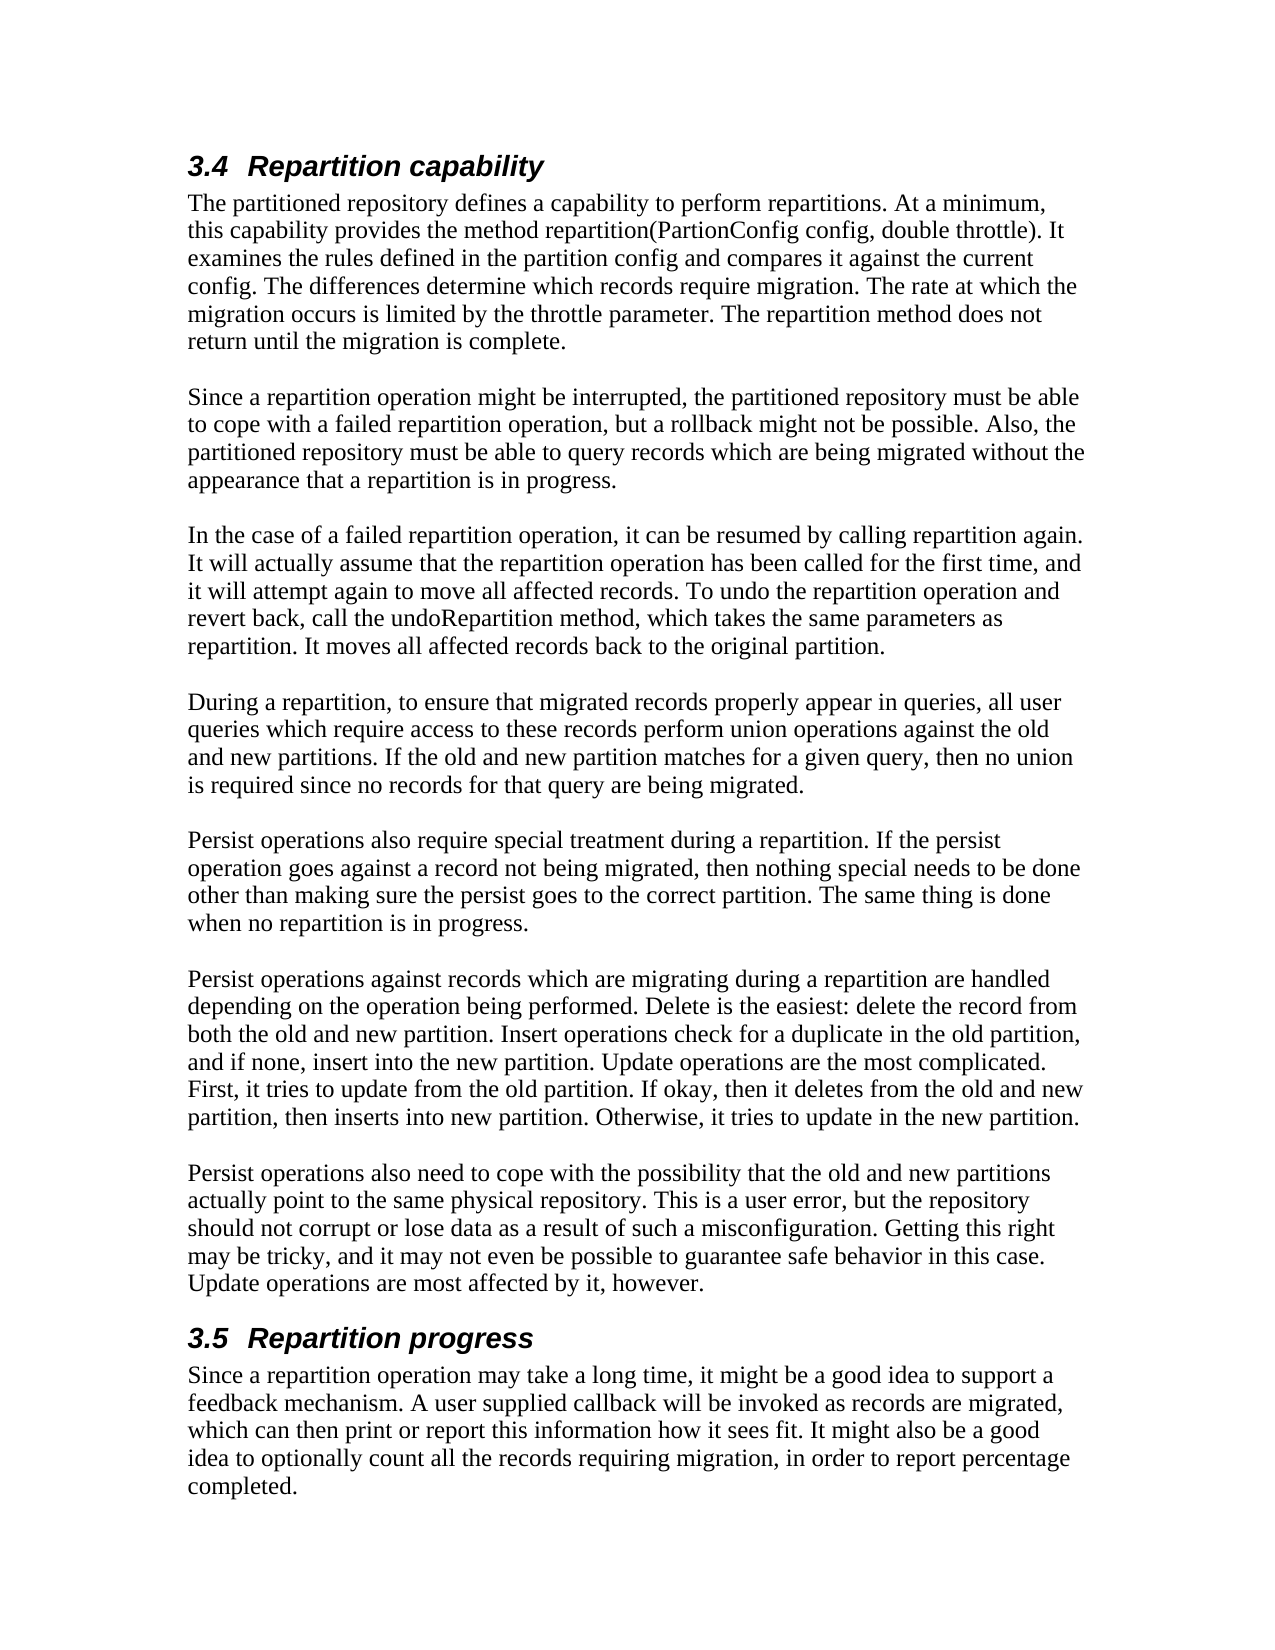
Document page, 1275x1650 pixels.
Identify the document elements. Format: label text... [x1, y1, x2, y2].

text In the case of a failed repartition operation, it can be resumed by calling repartition again. It will actually assume that the repartition operation has been called for the first time, and it will attempt again to move all affected records. To undo the repartition operation and revert back, call the undoRepartition method, which takes the same parameters as repartition. It moves all affected records back to the original partition. [187, 521, 1087, 660]
text Since a repartition operation might be interrupted, the partitioned repository must be able to cope with a failed repartition operation, but a rollback might not be possible. Also, the partitioned repository must be able to query records which are being migrated without the appearance that a repartition is in progress. [187, 383, 1087, 494]
text Persist operations also require special treatment during a repartition. If the persist operation goes against a record not being migrated, then nothing special needs to be done other than making sure the persist goes to the correct partition. The same thing is done when no repartition is in progress. [187, 826, 1087, 937]
text Since a repartition operation may take a long time, it might be a good idea to support a feedback mechanism. A user supplied callback will be invoked as records are migrated, which can then print or report this information how it sees fit. It might also be a good idea to optionally count all the records requiring migration, in order to report percentage completed. [187, 1361, 1087, 1499]
text Persist operations against records which are migrating during a repartition are handled depending on the operation being performed. Delete is the easiest: delete the record from both the old and new partition. Insert operations check for a duplicate in the old partition, and if none, insert into the new partition. Update operations are the most complicated. First, it tries to update from the old partition. If okay, then it deletes from the old and new partition, then inserts into new partition. Otherwise, it tries to update in the new partition. [187, 965, 1087, 1131]
subtitle Repartition progress [187, 1322, 1087, 1355]
text The partitioned repository defines a capability to perform repartitions. At a minimum, this capability provides the method repartition(PartionConfig config, double throttle). It examines the rules defined in the partition config and compares it against the current config. The differences determine which records require migration. The rate at which the migration occurs is limited by the throttle parameter. The repartition method does not return until the migration is complete. [187, 189, 1087, 355]
text Persist operations also need to cope with the possibility that the old and new partitions actually point to the same physical repository. This is a user error, but the repository should not corrupt or lose data as a result of such a misconfiguration. Getting this right may be tricky, and it may not even be possible to guarantee safe behavior in this case. Update operations are most affected by it, however. [187, 1159, 1087, 1297]
text During a repartition, to ensure that migrated records properly appear in queries, all user queries which require access to these records perform union operations against the old and new partitions. If the old and new partition matches for a given query, then no union is required since no records for that query are being migrated. [187, 688, 1087, 798]
subtitle Repartition capability [187, 150, 1087, 183]
